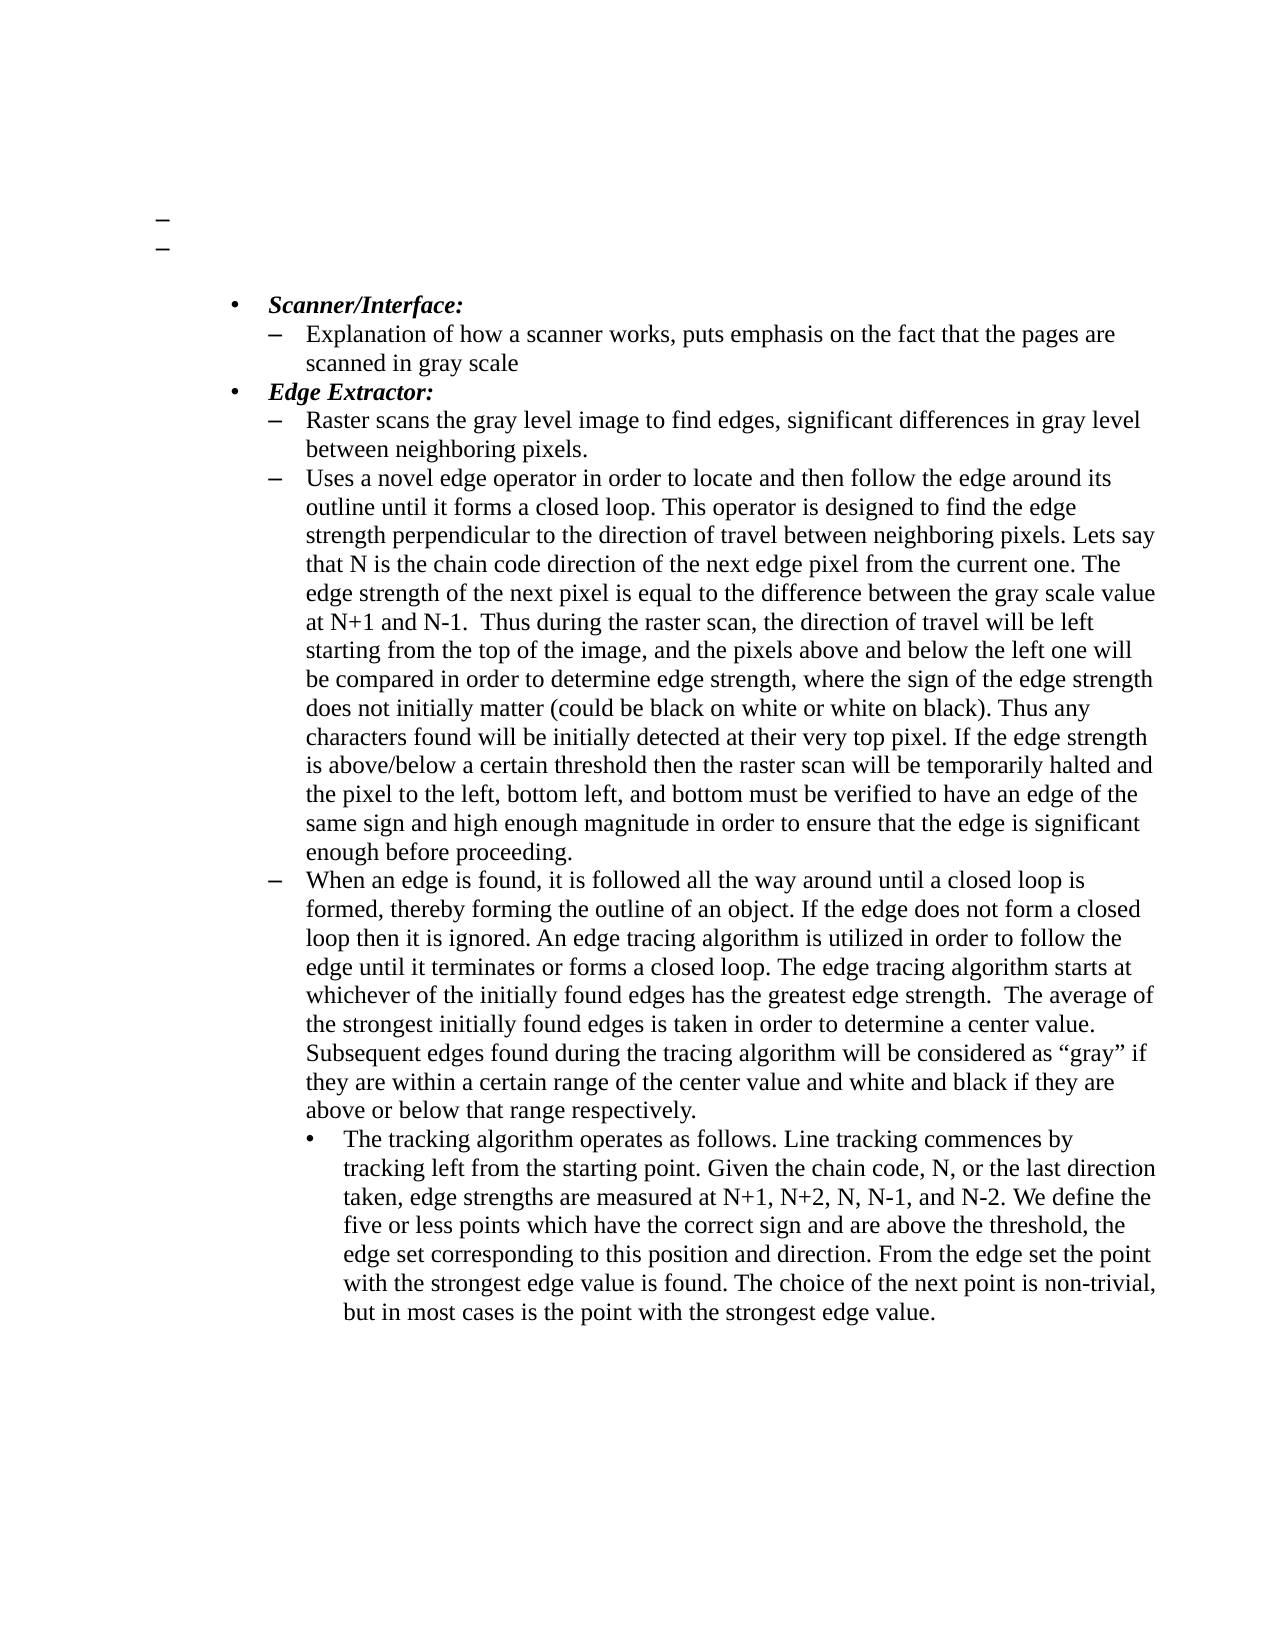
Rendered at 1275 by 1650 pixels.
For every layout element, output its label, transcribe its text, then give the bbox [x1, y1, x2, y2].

list When an edge is found, it is followed all the way around until a closed loop is formed, thereby forming the outline of an object. If the edge does not form a closed loop then it is ignored. An edge tracing algorithm is utilized in order to follow the edge until it terminates or forms a closed loop. The edge tracing algorithm starts at whichever of the initially found edges has the greatest edge strength. The average of the strongest initially found edges is taken in order to determine a center value. Subsequent edges found during the tracing algorithm will be considered as “gray” if they are within a certain range of the center value and white and black if they are above or below that range respectively. [268, 866, 1157, 1124]
list Explanation of how a scanner works, puts emphasis on the fact that the pages are scanned in gray scale [268, 319, 1157, 377]
list Scanner/Interface: [231, 291, 1157, 319]
list Edge Extractor: [231, 377, 1157, 406]
list The tracking algorithm operates as follows. Line tracking commences by tracking left from the starting point. Given the chain code, N, or the last direction taken, edge strengths are measured at N+1, N+2, N, N-1, and N-2. We define the five or less points which have the correct sign and are above the threshold, the edge set corresponding to this position and direction. From the edge set the point with the strongest edge value is found. The choice of the next point is non-trivial, but in most cases is the point with the strongest edge value. [306, 1124, 1157, 1326]
list Uses a novel edge operator in order to locate and then follow the edge around its outline until it forms a closed loop. This operator is designed to find the edge strength perpendicular to the direction of travel between neighboring pixels. Lets say that N is the chain code direction of the next edge pixel from the current one. The edge strength of the next pixel is equal to the difference between the gray scale value at N+1 and N-1. Thus during the raster scan, the direction of travel will be left starting from the top of the image, and the pixels above and below the left one will be compared in order to determine edge strength, where the sign of the edge strength does not initially matter (could be black on white or white on black). Thus any characters found will be initially detected at their very top pixel. If the edge strength is above/below a certain threshold then the raster scan will be temporarily halted and the pixel to the left, bottom left, and bottom must be verified to have an edge of the same sign and high enough magnitude in order to ensure that the edge is significant enough before proceeding. [268, 463, 1157, 866]
list Raster scans the gray level image to find edges, significant differences in gray level between neighboring pixels. [268, 406, 1157, 463]
